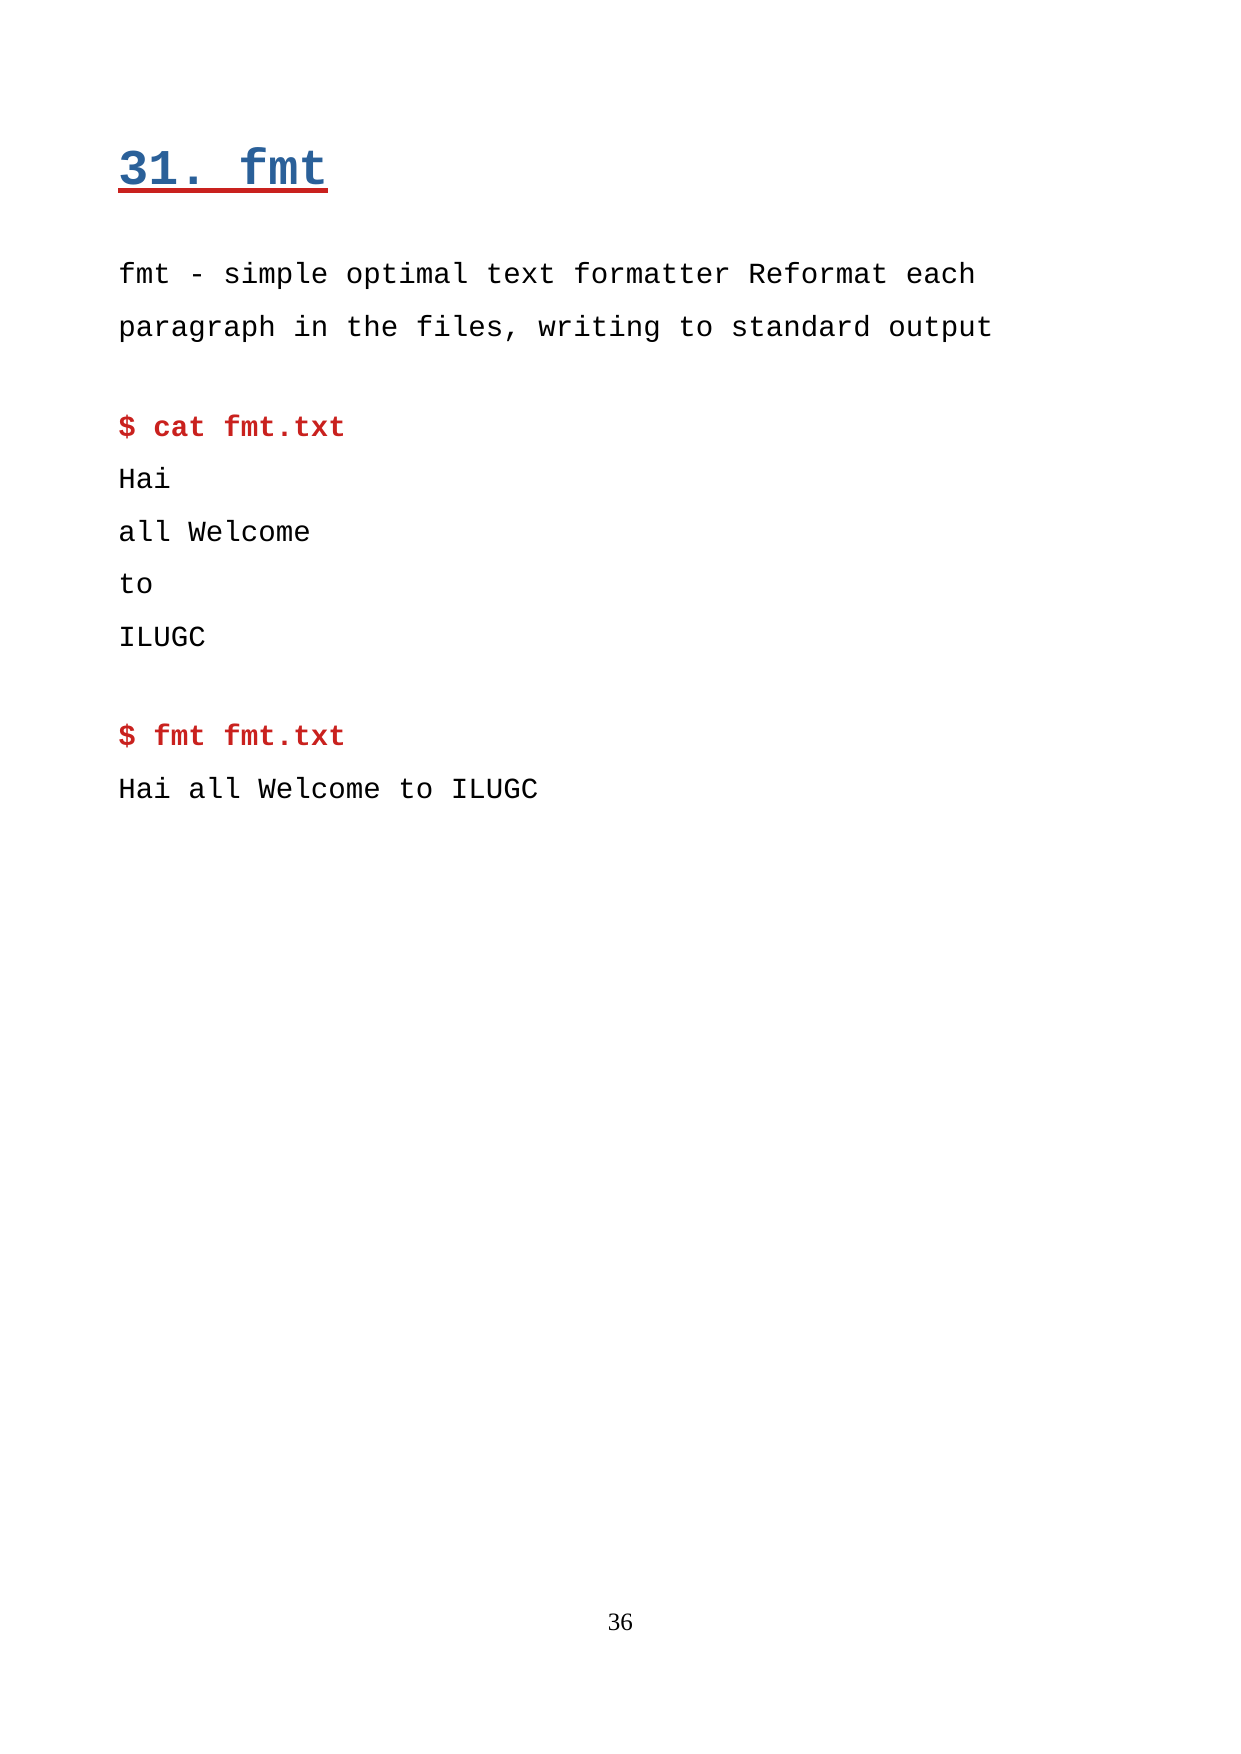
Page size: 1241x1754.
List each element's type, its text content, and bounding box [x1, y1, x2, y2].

text $ cat fmt.txt [118, 412, 1122, 445]
text $ fmt fmt.txt [118, 721, 1122, 754]
text paragraph in the files, writing to standard output [118, 312, 1122, 345]
text Hai all Welcome to ILUGC [118, 774, 1122, 807]
text all Welcome [118, 517, 1122, 550]
text fmt - simple optimal text formatter Reformat each [118, 259, 1122, 292]
text to [118, 569, 1122, 602]
subtitle 31. fmt [118, 143, 1122, 200]
text Hai [118, 464, 1122, 497]
text ILUGC [118, 622, 1122, 655]
